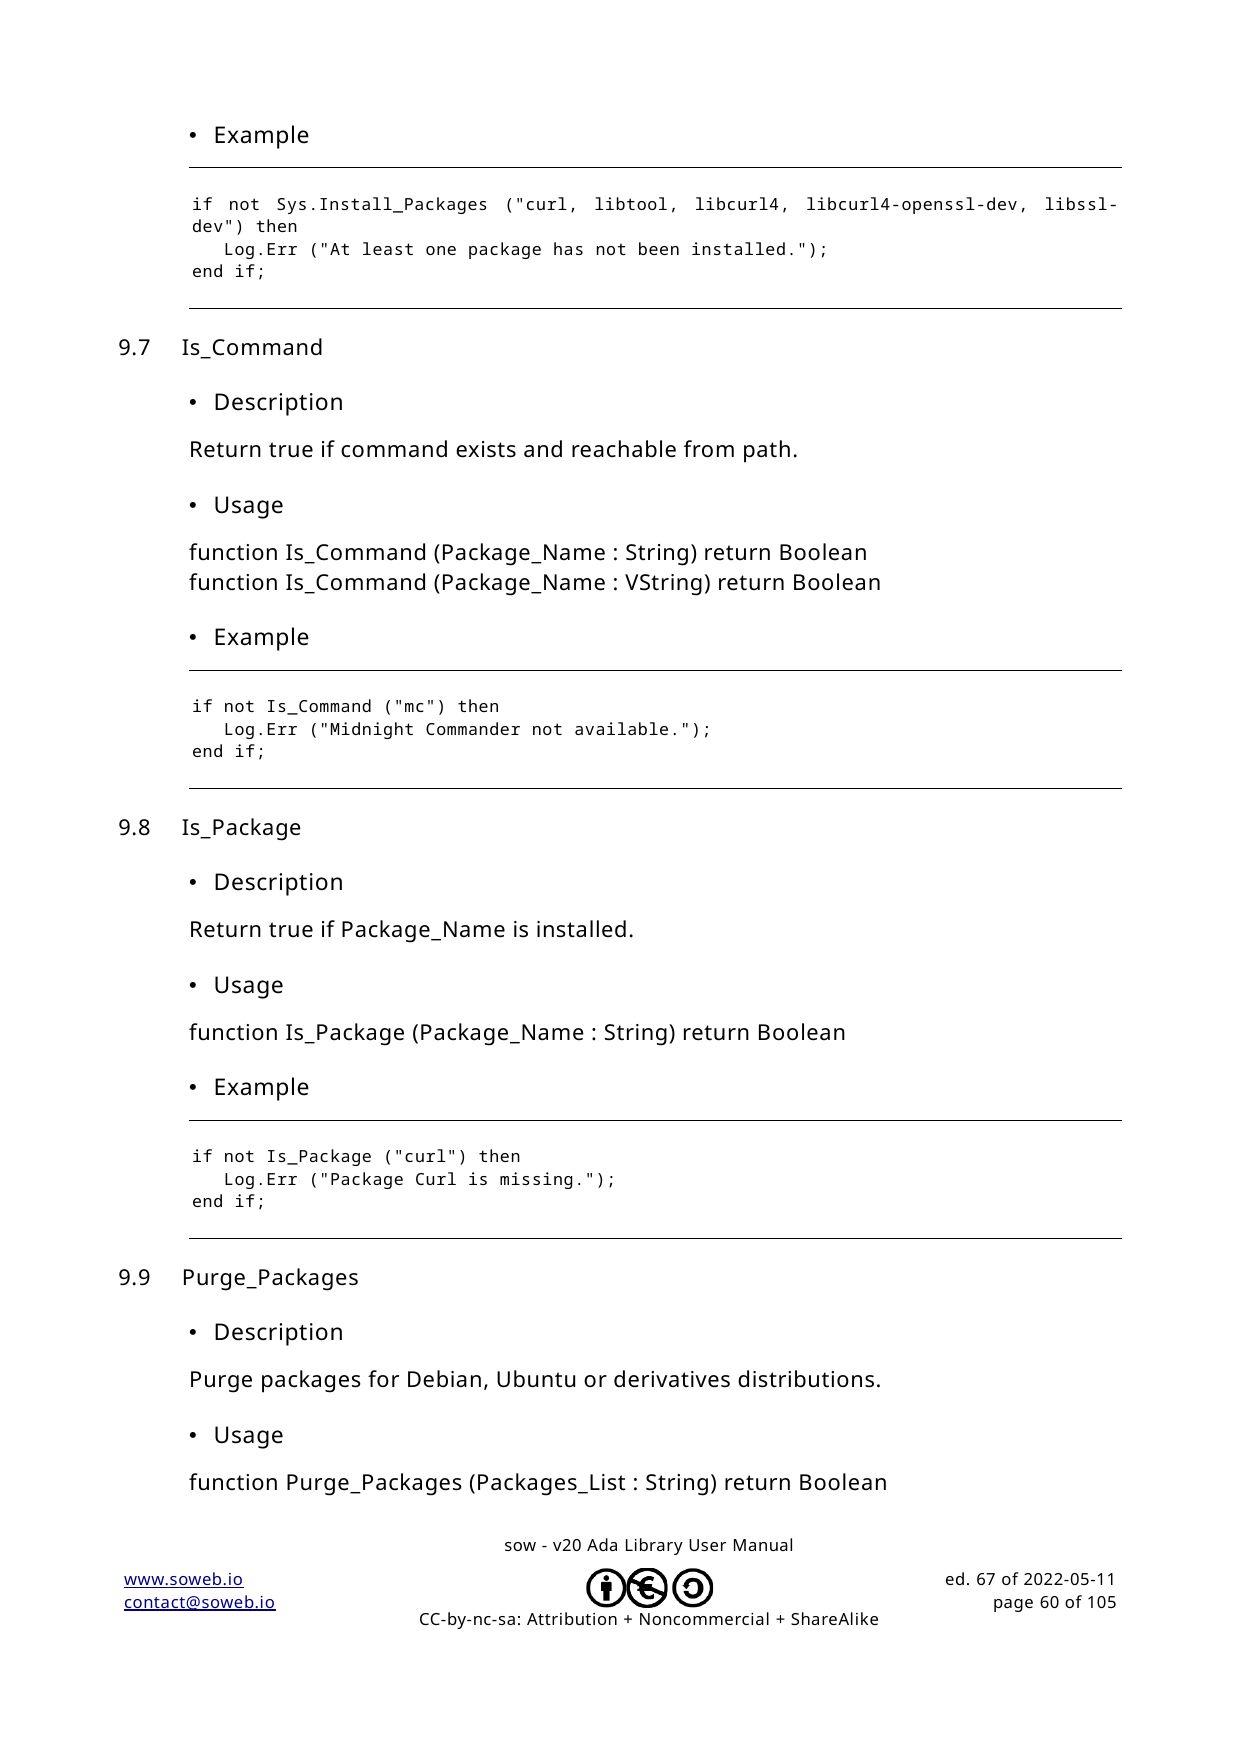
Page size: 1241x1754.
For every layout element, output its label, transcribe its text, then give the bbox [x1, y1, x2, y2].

subtitle Description [189, 1315, 1122, 1347]
picture [585, 1568, 668, 1608]
subtitle Usage [189, 1418, 1122, 1449]
subtitle Example [189, 118, 1122, 149]
subtitle Description [189, 385, 1122, 417]
list if not Is_Package ("curl") then Log.Err ("Package Curl is missing."); end if; [189, 1121, 1122, 1238]
subtitle Example [189, 621, 1122, 652]
subtitle Is_Command [118, 332, 1122, 362]
text function Purge_Packages (Packages_List : String) return Boolean [189, 1467, 1122, 1497]
text function Is_Command (Package_Name : VString) return Boolean [189, 567, 1122, 597]
text function Is_Command (Package_Name : String) return Boolean [189, 537, 1122, 567]
list if not Is_Command ("mc") then Log.Err ("Midnight Commander not available."); end if; [189, 671, 1122, 788]
text Return true if Package_Name is installed. [189, 914, 1122, 944]
subtitle Description [189, 865, 1122, 897]
subtitle Example [189, 1071, 1122, 1102]
subtitle Usage [189, 968, 1122, 999]
subtitle Purge_Packages [118, 1262, 1122, 1292]
list if not Sys.Install_Packages ("curl, libtool, libcurl4, libcurl4-openssl-dev, libssl-dev") then Log.Err ("At least one package has not been installed."); end if; [189, 168, 1122, 308]
subtitle Usage [189, 488, 1122, 519]
text Purge packages for Debian, Ubuntu or derivatives distributions. [189, 1364, 1122, 1394]
text function Is_Package (Package_Name : String) return Boolean [189, 1017, 1122, 1047]
text Return true if command exists and reachable from path. [189, 434, 1122, 464]
picture [672, 1568, 714, 1608]
subtitle Is_Package [118, 812, 1122, 842]
